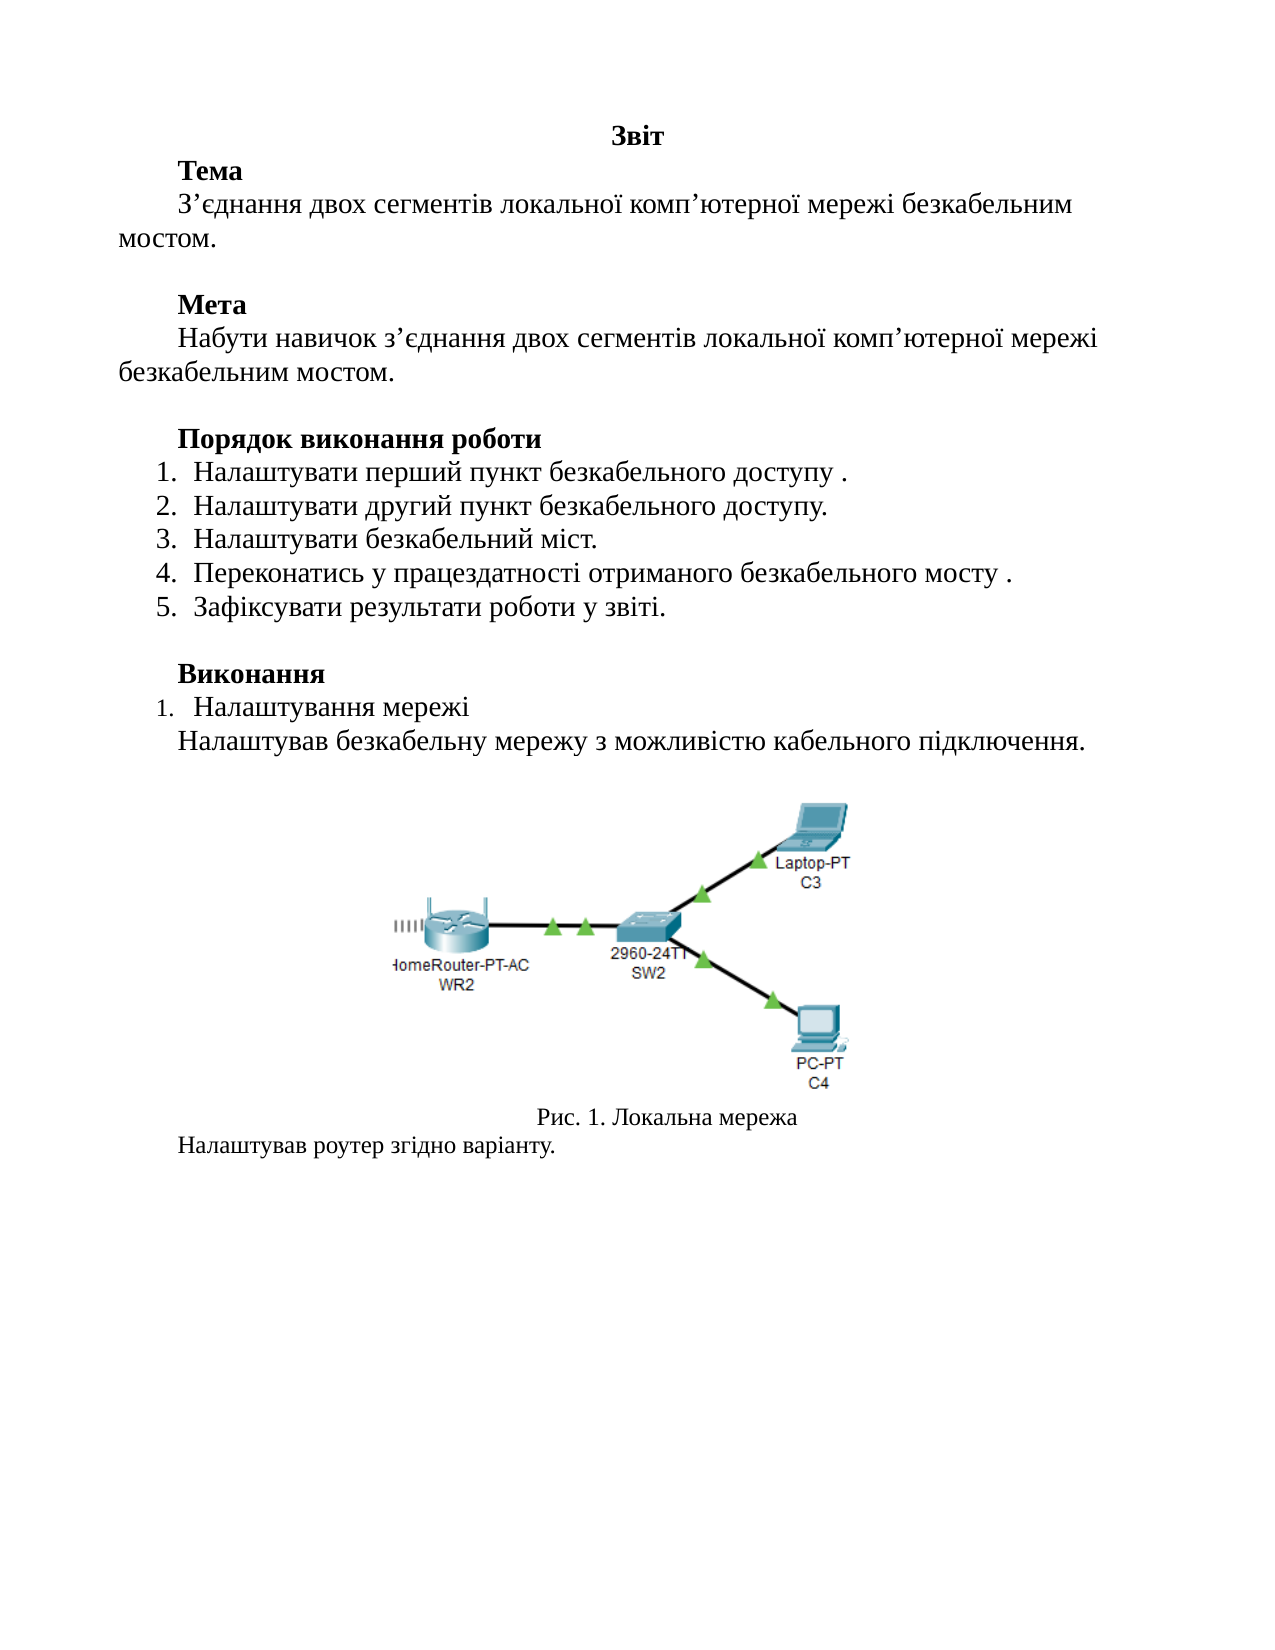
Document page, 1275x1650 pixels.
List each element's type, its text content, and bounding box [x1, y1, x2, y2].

list Зафіксувати результати роботи у звіті. [156, 589, 1157, 622]
text Набути навичок з’єднання двох сегментів локальної комп’ютерної мережі безкабельним мостом. [118, 320, 1157, 387]
text Налаштував безкабельну мережу з можливістю кабельного підключення. [118, 723, 1157, 756]
text Мета [118, 287, 1157, 320]
list Переконатись у працездатності отриманого безкабельного мосту . [156, 555, 1157, 589]
text Звіт [118, 118, 1157, 152]
text Налаштував роутер згідно варіанту. [118, 1130, 1157, 1159]
list Налаштувати безкабельний міст. [156, 522, 1157, 555]
list Налаштувати другий пункт безкабельного доступу. [156, 488, 1157, 522]
text Тема [118, 153, 1157, 186]
text Рис. 1. Локальна мережа [118, 1102, 1157, 1130]
list Налаштувати перший пункт безкабельного доступу . [156, 454, 1157, 488]
text З’єднання двох сегментів локальної комп’ютерної мережі безкабельним мостом. [118, 186, 1157, 253]
list Налаштування мережі [156, 689, 1157, 723]
text Порядок виконання роботи [118, 421, 1157, 454]
text Виконання [118, 656, 1157, 689]
